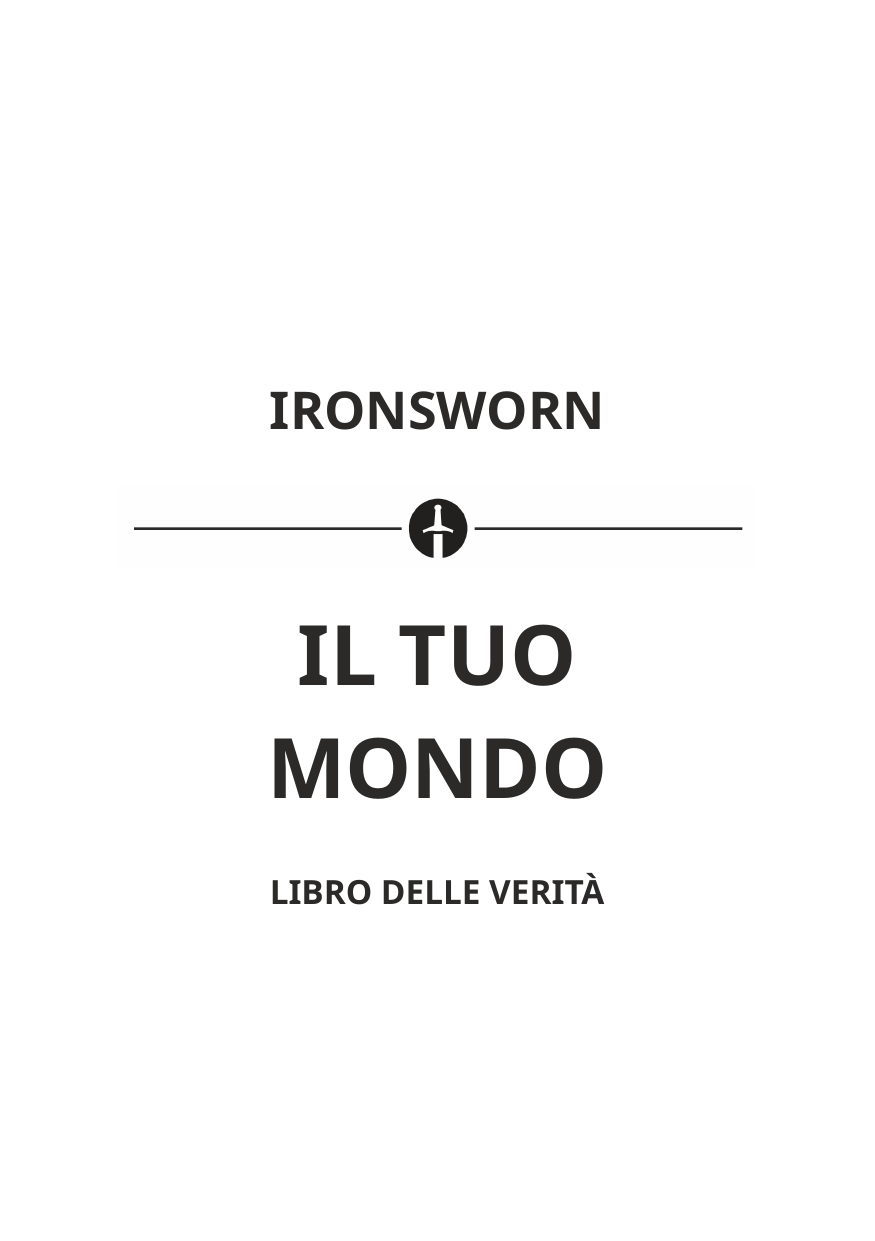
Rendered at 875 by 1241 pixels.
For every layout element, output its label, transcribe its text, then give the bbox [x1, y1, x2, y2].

text LIBRO DELLE VERITÀ [118, 868, 756, 914]
text IL TUO MONDO [118, 596, 756, 823]
picture [118, 485, 756, 567]
text IRONSWORN [118, 373, 756, 444]
